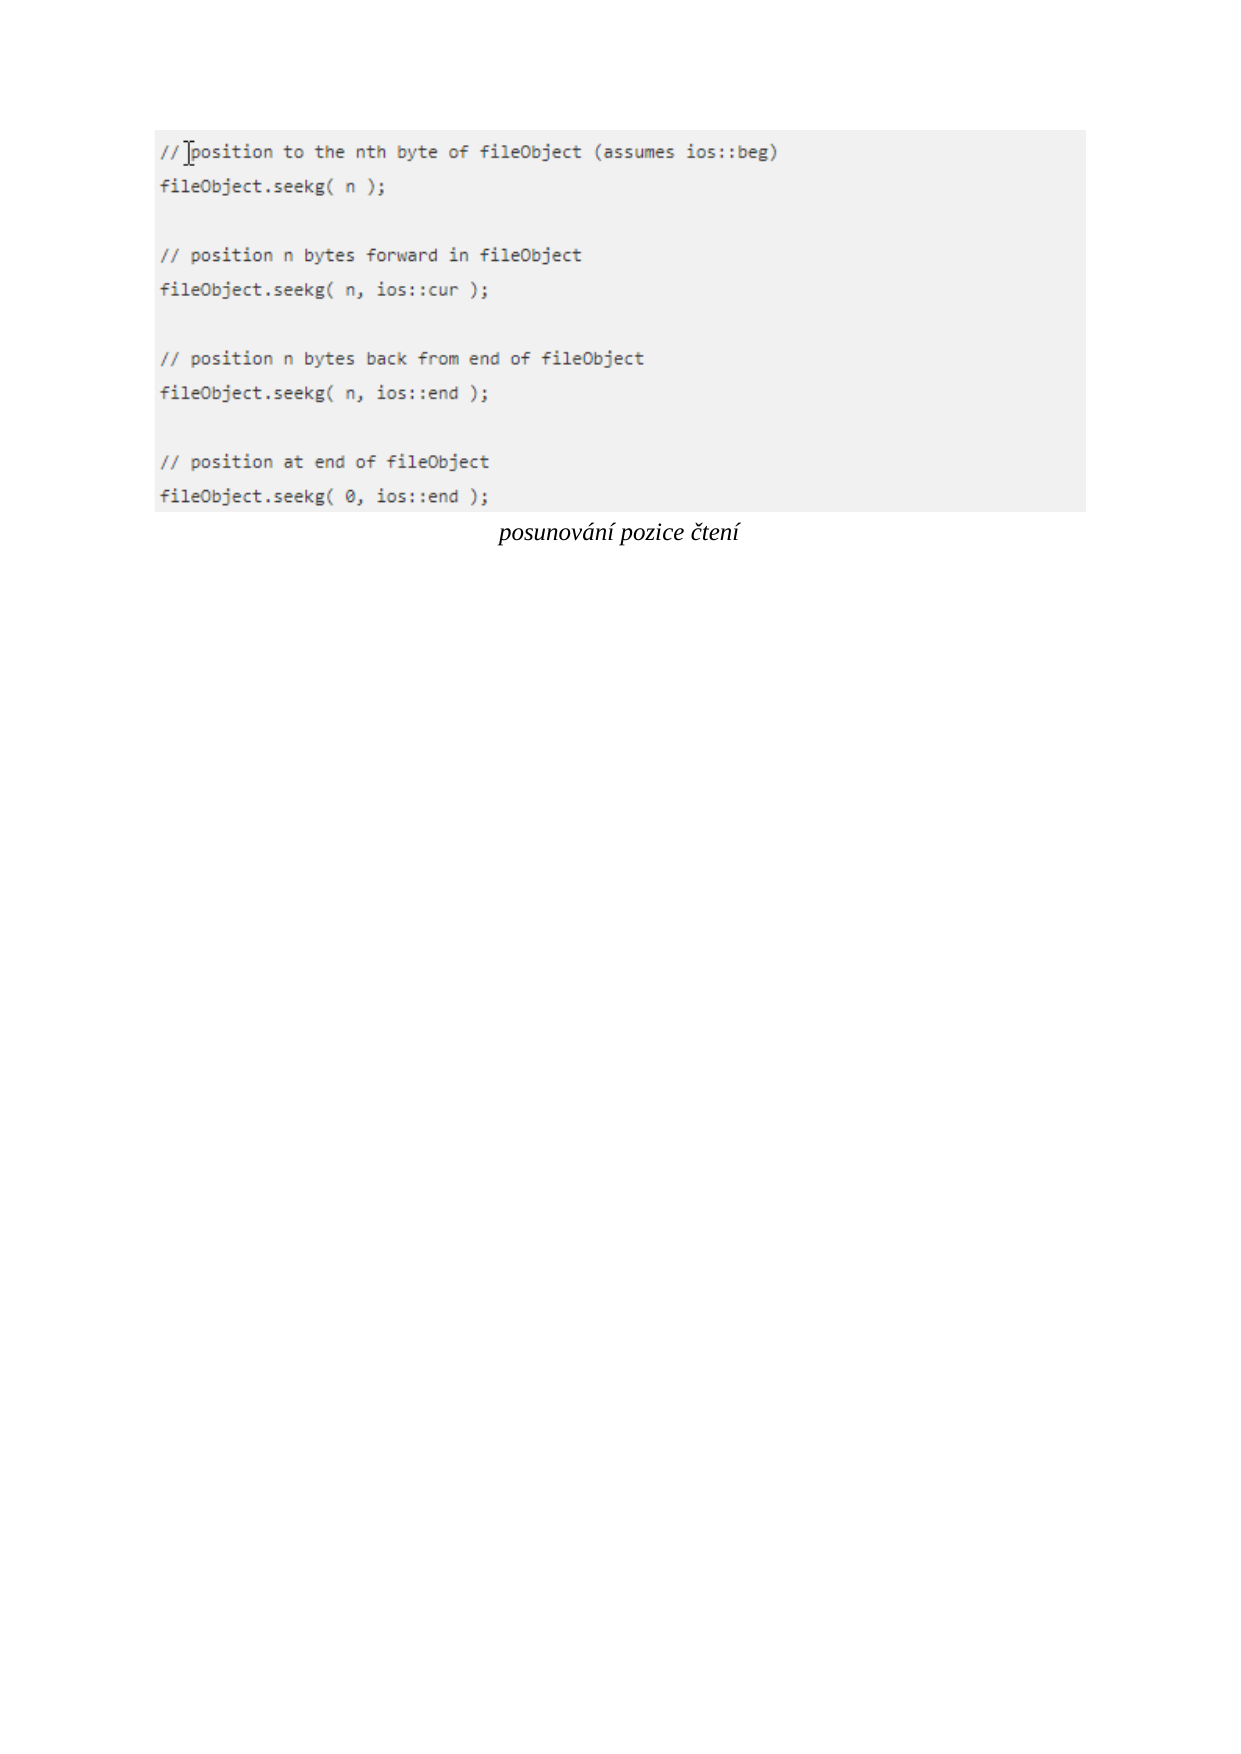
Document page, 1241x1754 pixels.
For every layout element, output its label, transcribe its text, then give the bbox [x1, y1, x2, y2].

picture [154, 130, 1086, 512]
text posunování pozice čtení [154, 512, 1086, 546]
